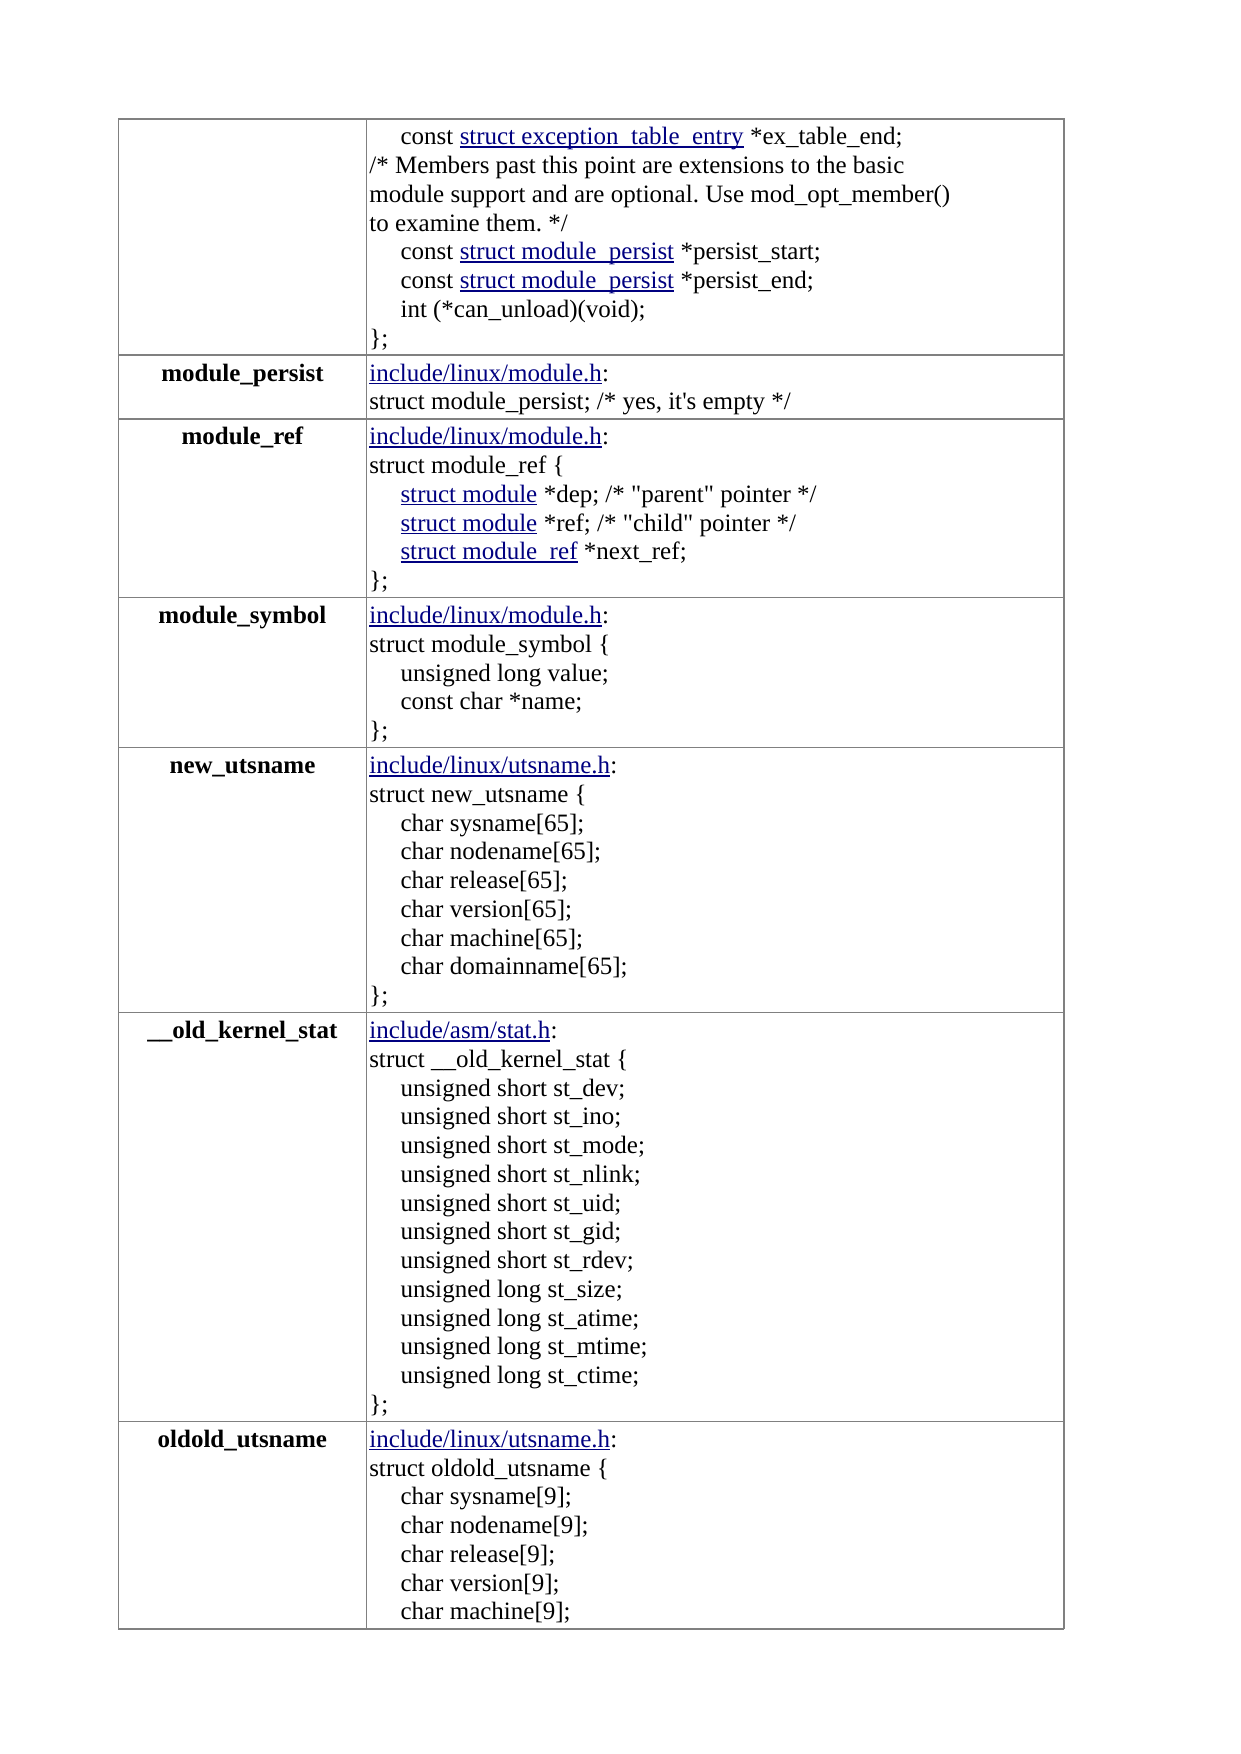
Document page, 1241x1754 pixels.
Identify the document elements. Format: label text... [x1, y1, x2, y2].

table_cell module_persist [119, 356, 366, 418]
table_cell include/linux/module.h: struct module_symbol { unsigned long value; const char *name; }; [367, 598, 1063, 747]
table_cell module_symbol [119, 598, 366, 747]
table_cell new_utsname [119, 748, 366, 1012]
table_cell include/linux/module.h: struct module_persist; /* yes, it's empty */ [367, 356, 1063, 418]
table_cell include/linux/utsname.h: struct new_utsname { char sysname[65]; char nodename[65]; char release[65]; char version[65]; char machine[65]; char domainname[65]; }; [367, 748, 1063, 1012]
table_cell module_ref [119, 420, 366, 597]
table_cell oldold_utsname [119, 1422, 366, 1628]
table_cell include/linux/utsname.h: struct oldold_utsname { char sysname[9]; char nodename[9]; char release[9]; char version[9]; char machine[9]; [367, 1422, 1063, 1628]
table_cell const struct exception_table_entry *ex_table_end; /* Members past this point are extensions to the basic module support and are optional. Use mod_opt_member() to examine them. */ const struct module_persist *persist_start; const struct module_persist *persist_end; int (*can_unload)(void); }; [367, 120, 1063, 354]
table_cell [119, 120, 366, 354]
table_cell __old_kernel_stat [119, 1013, 366, 1421]
table_cell include/asm/stat.h: struct __old_kernel_stat { unsigned short st_dev; unsigned short st_ino; unsigned short st_mode; unsigned short st_nlink; unsigned short st_uid; unsigned short st_gid; unsigned short st_rdev; unsigned long st_size; unsigned long st_atime; unsigned long st_mtime; unsigned long st_ctime; }; [367, 1013, 1063, 1421]
table_cell include/linux/module.h: struct module_ref { struct module *dep; /* "parent" pointer */ struct module *ref; /* "child" pointer */ struct module_ref *next_ref; }; [367, 420, 1063, 597]
